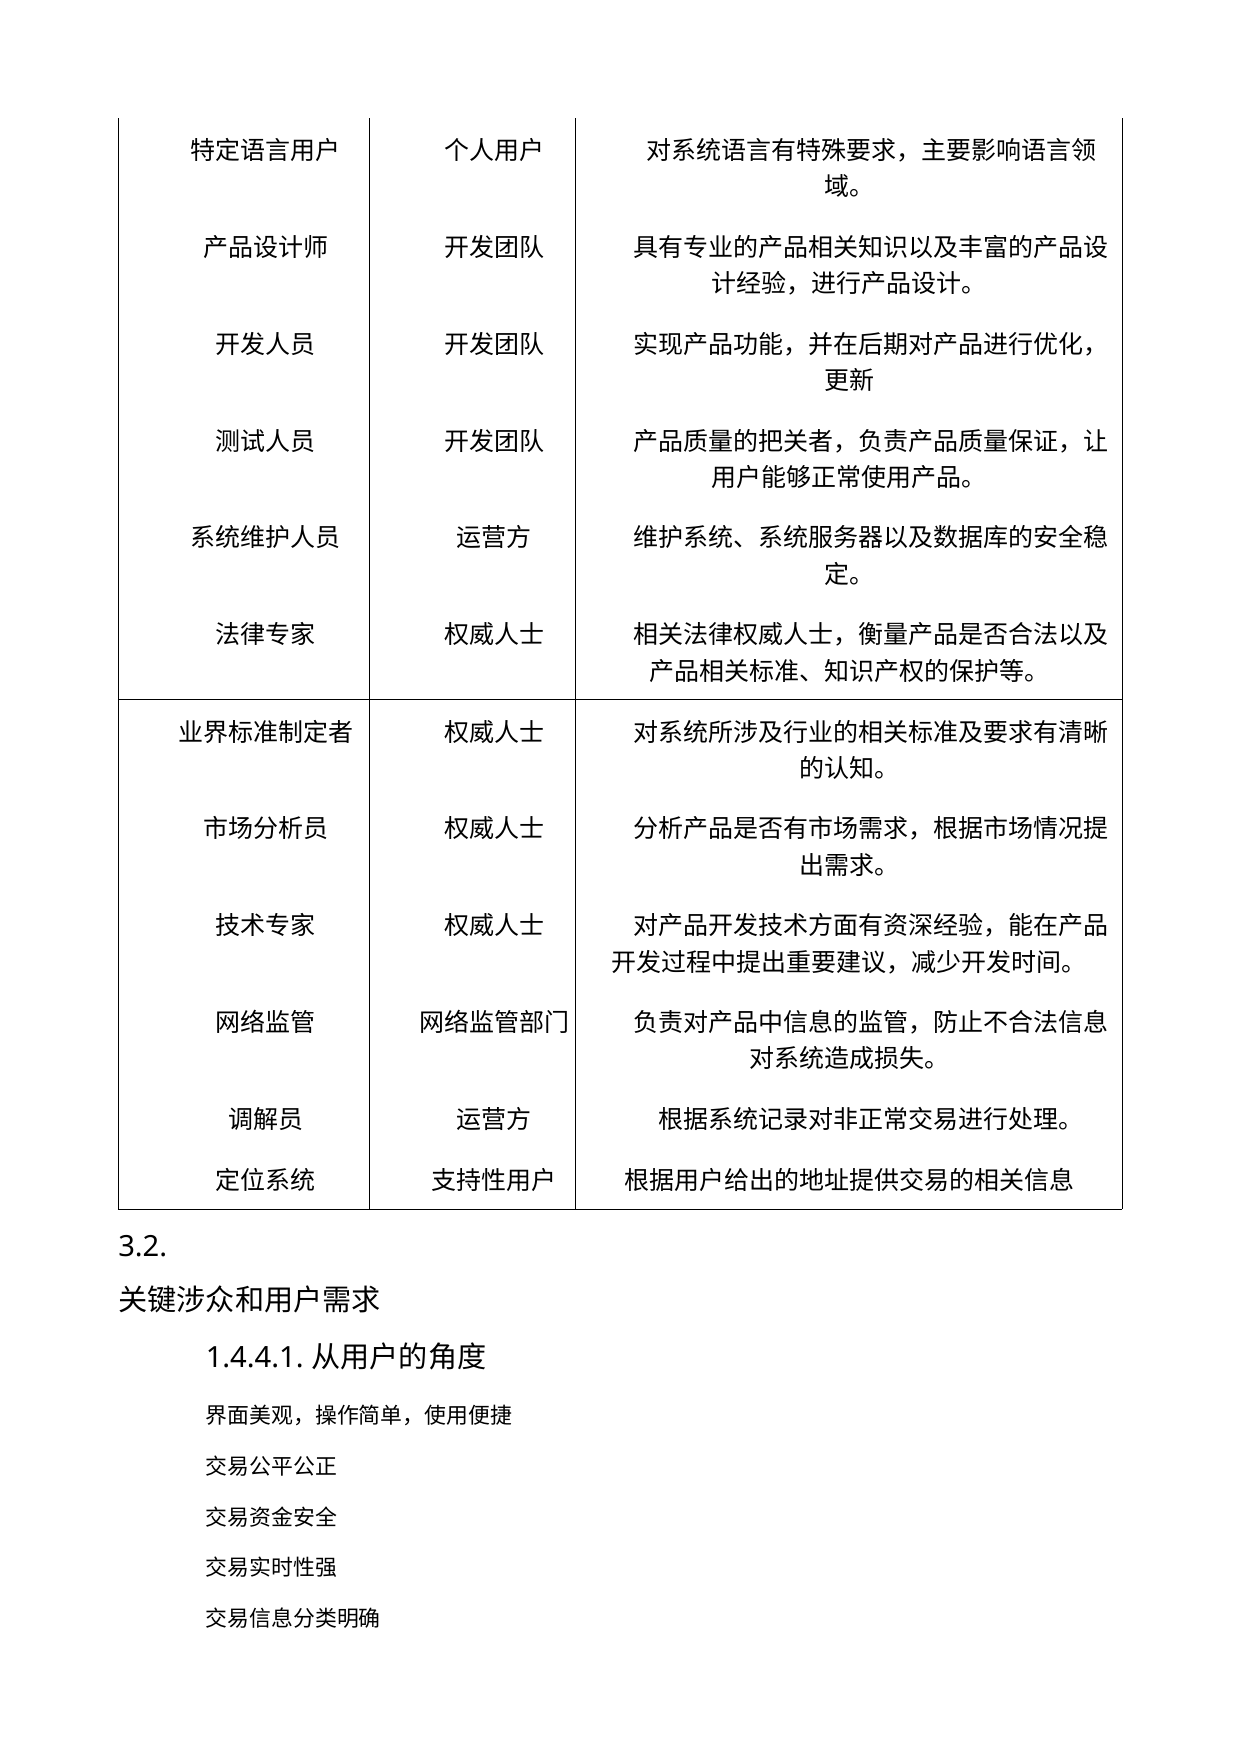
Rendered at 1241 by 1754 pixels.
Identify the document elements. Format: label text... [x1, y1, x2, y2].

text 1.4.4.1. 从用户的角度 [162, 1334, 1122, 1376]
text 交易资金安全 [162, 1499, 1122, 1531]
table_cell 权威人士 [370, 603, 575, 699]
table_cell 网络监管部门 [370, 991, 575, 1087]
table_cell 产品设计师 [119, 215, 369, 312]
table_cell 市场分析员 [119, 797, 369, 894]
table_cell 测试人员 [119, 409, 369, 506]
subtitle 关键涉众和用户需求 [118, 1277, 1122, 1319]
table_cell 特定语言用户 [119, 118, 369, 215]
table_cell 对系统所涉及行业的相关标准及要求有清晰的认知。 [576, 700, 1122, 797]
table_cell 法律专家 [119, 603, 369, 699]
table_cell 实现产品功能，并在后期对产品进行优化，更新 [576, 312, 1122, 409]
table_cell 个人用户 [370, 118, 575, 215]
table_cell 对产品开发技术方面有资深经验，能在产品开发过程中提出重要建议，减少开发时间。 [576, 894, 1122, 991]
table_cell 相关法律权威人士，衡量产品是否合法以及产品相关标准、知识产权的保护等。 [576, 603, 1122, 699]
table_cell 网络监管 [119, 991, 369, 1087]
table_cell 开发团队 [370, 312, 575, 409]
table_cell 权威人士 [370, 894, 575, 991]
table_cell 定位系统 [119, 1148, 369, 1209]
text 交易公平公正 [162, 1449, 1122, 1480]
table_cell 对系统语言有特殊要求，主要影响语言领域。 [576, 118, 1122, 215]
text 交易信息分类明确 [162, 1601, 1122, 1633]
text 界面美观，操作简单，使用便捷 [162, 1398, 1122, 1429]
table_cell 业界标准制定者 [119, 700, 369, 797]
table_cell 分析产品是否有市场需求，根据市场情况提出需求。 [576, 797, 1122, 894]
table_cell 开发人员 [119, 312, 369, 409]
table_cell 维护系统、系统服务器以及数据库的安全稳定。 [576, 506, 1122, 602]
table_cell 支持性用户 [370, 1148, 575, 1209]
table_cell 开发团队 [370, 215, 575, 312]
text 交易实时性强 [162, 1550, 1122, 1582]
table_cell 运营方 [370, 506, 575, 602]
table_cell 根据系统记录对非正常交易进行处理。 [576, 1088, 1122, 1148]
table_cell 权威人士 [370, 797, 575, 894]
table_cell 具有专业的产品相关知识以及丰富的产品设计经验，进行产品设计。 [576, 215, 1122, 312]
table_cell 产品质量的把关者，负责产品质量保证，让用户能够正常使用产品。 [576, 409, 1122, 506]
table_cell 根据用户给出的地址提供交易的相关信息 [576, 1148, 1122, 1209]
table_cell 技术专家 [119, 894, 369, 991]
table_cell 系统维护人员 [119, 506, 369, 602]
table_cell 开发团队 [370, 409, 575, 506]
table_cell 权威人士 [370, 700, 575, 797]
table_cell 调解员 [119, 1088, 369, 1148]
table_cell 负责对产品中信息的监管，防止不合法信息对系统造成损失。 [576, 991, 1122, 1087]
table_cell 运营方 [370, 1088, 575, 1148]
